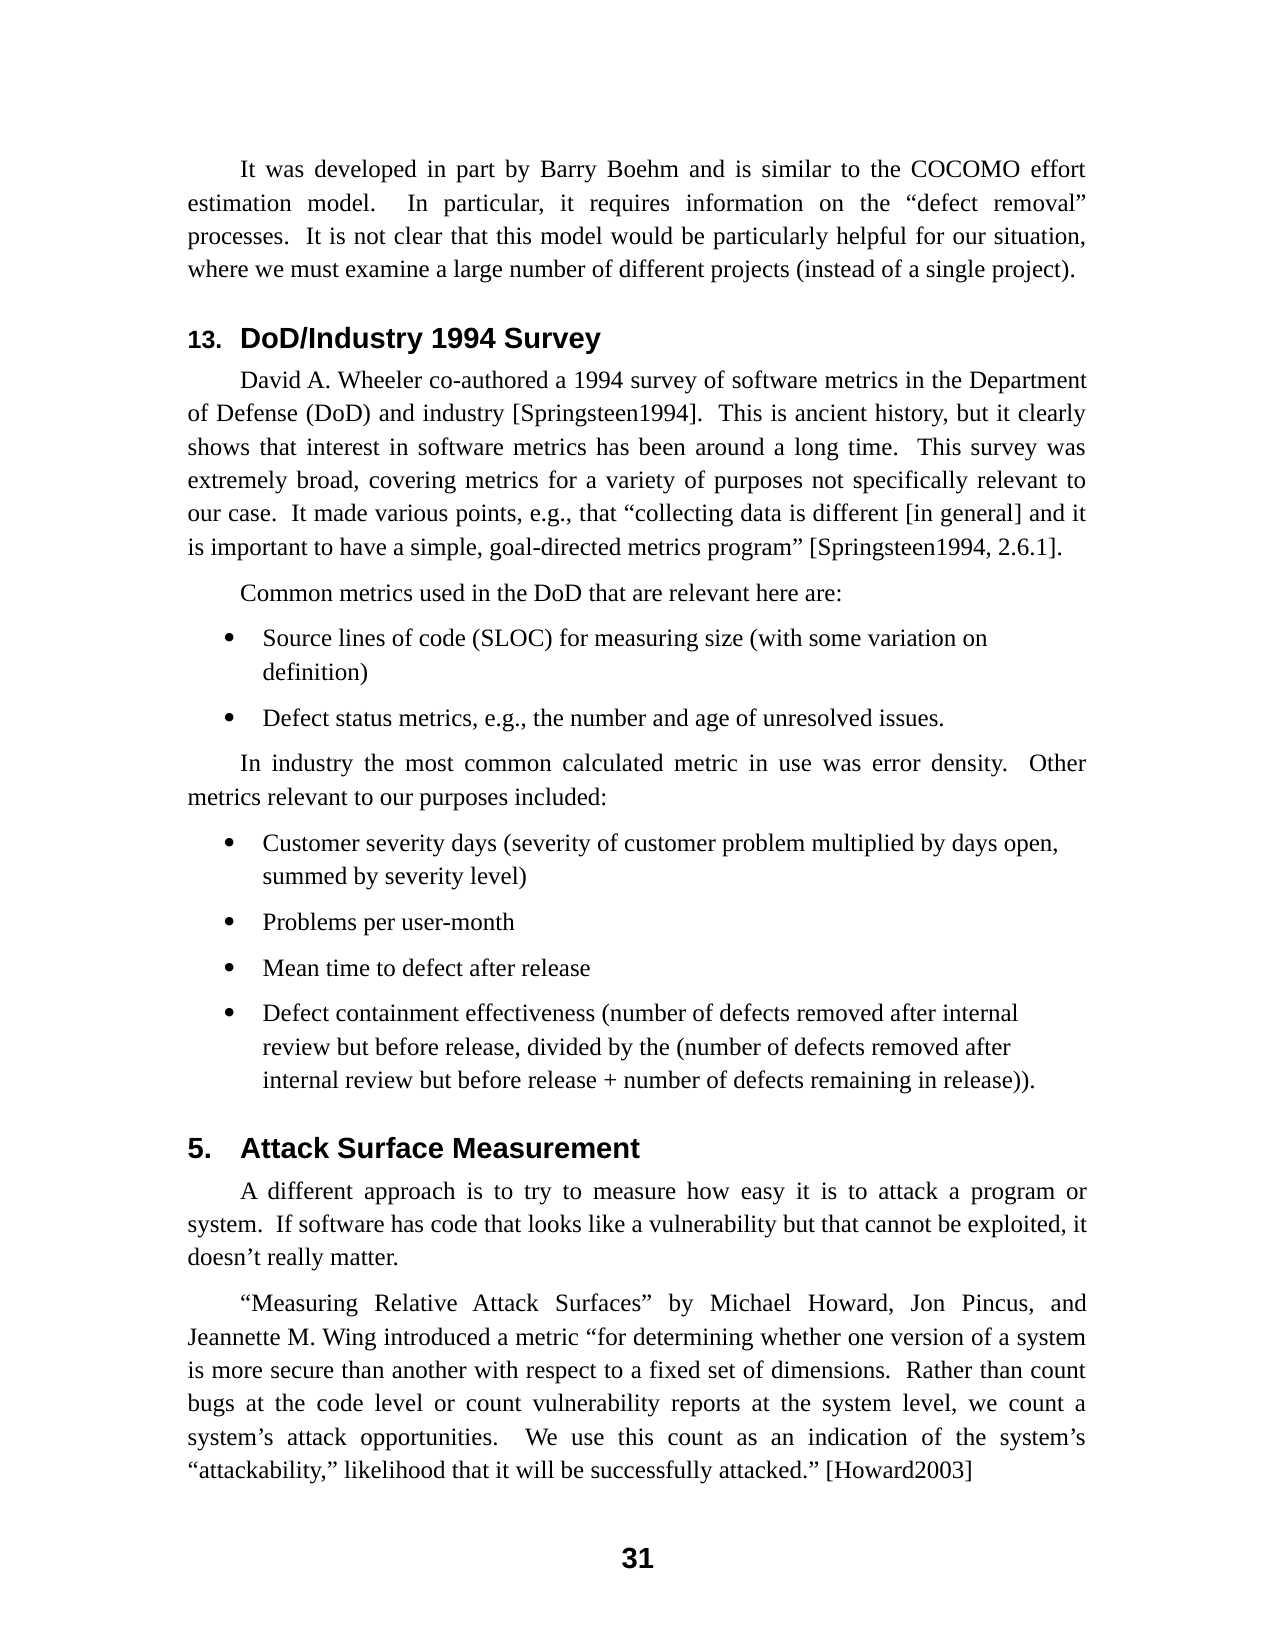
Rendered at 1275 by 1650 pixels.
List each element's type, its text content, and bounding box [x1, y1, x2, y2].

subtitle DoD/Industry 1994 Survey [187, 321, 1087, 354]
text It was developed in part by Barry Boehm and is similar to the COCOMO effort estimation model. In particular, it requires information on the “defect removal” processes. It is not clear that this model would be particularly helpful for our situation, where we must examine a large number of different projects (instead of a single project). [187, 150, 1087, 283]
list Defect status metrics, e.g., the number and age of unresolved issues. [225, 698, 1087, 731]
text Common metrics used in the DoD that are relevant here are: [187, 573, 1087, 606]
list Mean time to defect after release [225, 948, 1087, 981]
list Source lines of code (SLOC) for measuring size (with some variation on definition) [225, 619, 1087, 686]
text David A. Wheeler co-authored a 1994 survey of software metrics in the Department of Defense (DoD) and industry [Springsteen1994]. This is ancient history, but it clearly shows that interest in software metrics has been around a long time. This survey was extremely broad, covering metrics for a variety of purposes not specifically relevant to our case. It made various points, e.g., that “collecting data is different [in general] and it is important to have a simple, goal-directed metrics program” [Springsteen1994, 2.6.1]. [187, 361, 1087, 561]
text “Measuring Relative Attack Surfaces” by Michael Howard, Jon Pincus, and Jeannette M. Wing introduced a metric “for determining whether one version of a system is more secure than another with respect to a fixed set of dimensions. Rather than count bugs at the code level or count vulnerability reports at the system level, we count a system’s attack opportunities. We use this count as an indication of the system’s “attackability,” likelihood that it will be successfully attacked.” [Howard2003] [187, 1284, 1087, 1484]
text A different approach is to try to measure how easy it is to attack a program or system. If software has code that looks like a vulnerability but that cannot be exploited, it doesn’t really matter. [187, 1171, 1087, 1271]
list Problems per user-month [225, 902, 1087, 936]
list Defect containment effectiveness (number of defects removed after internal review but before release, divided by the (number of defects removed after internal review but before release + number of defects remaining in release)). [225, 994, 1087, 1094]
list Customer severity days (severity of customer problem multiplied by days open, summed by severity level) [225, 823, 1087, 890]
subtitle Attack Surface Measurement [187, 1131, 1087, 1165]
text In industry the most common calculated metric in use was error density. Other metrics relevant to our purposes included: [187, 744, 1087, 811]
